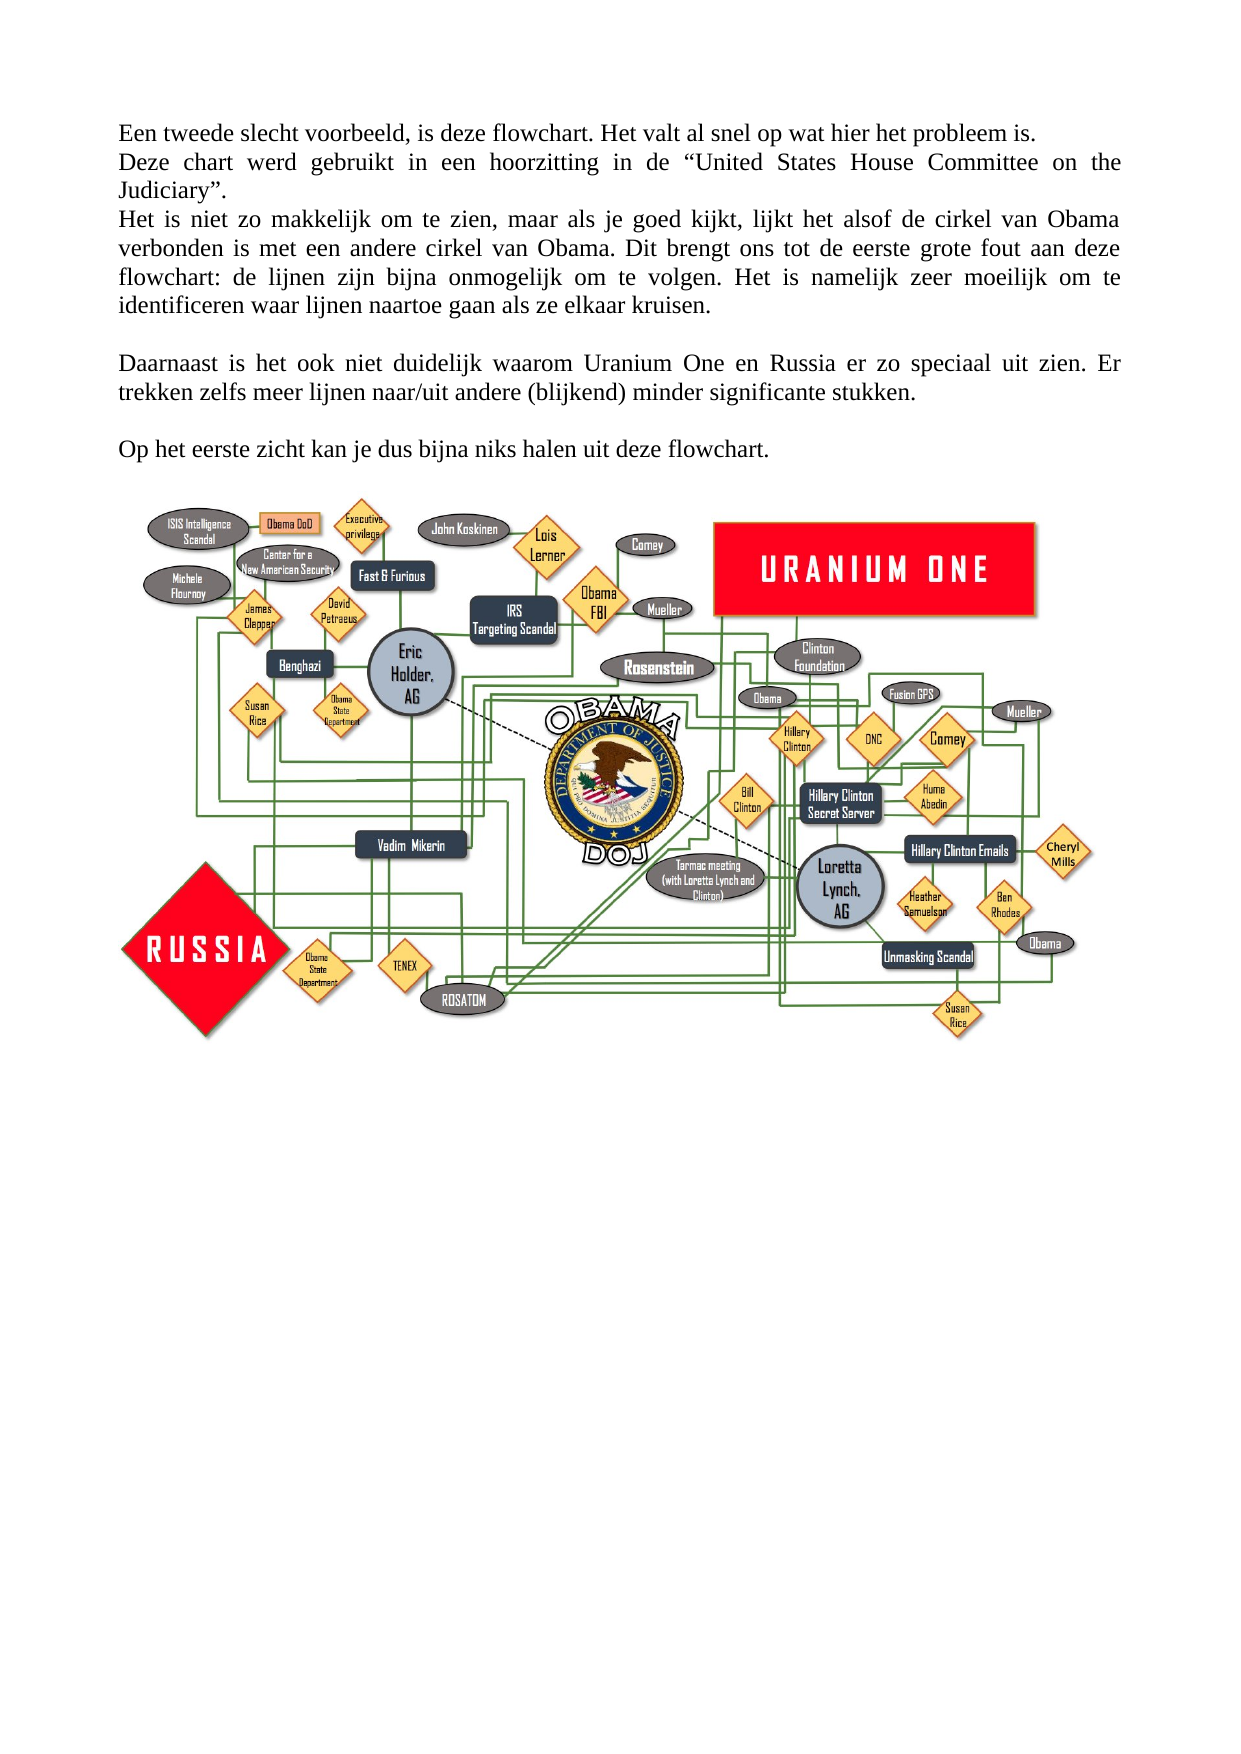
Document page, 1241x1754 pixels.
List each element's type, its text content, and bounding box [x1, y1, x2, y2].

text Het is niet zo makkelijk om te zien, maar als je goed kijkt, lijkt het alsof de cirkel van Obama verbonden is met een andere cirkel van Obama. Dit brengt ons tot de eerste grote fout aan deze flowchart: de lijnen zijn bijna onmogelijk om te volgen. Het is namelijk zeer moeilijk om te identificeren waar lijnen naartoe gaan als ze elkaar kruisen. [118, 204, 1122, 319]
text Op het eerste zicht kan je dus bijna niks halen uit deze flowchart. [118, 434, 1122, 463]
text Deze chart werd gebruikt in een hoorzitting in de “United States House Committee on the Judiciary”. [118, 147, 1122, 204]
text Een tweede slecht voorbeeld, is deze flowchart. Het valt al snel op wat hier het probleem is. [118, 118, 1122, 147]
picture [118, 491, 1123, 1055]
text Daarnaast is het ook niet duidelijk waarom Uranium One en Russia er zo speciaal uit zien. Er trekken zelfs meer lijnen naar/uit andere (blijkend) minder significante stukken. [118, 348, 1122, 406]
